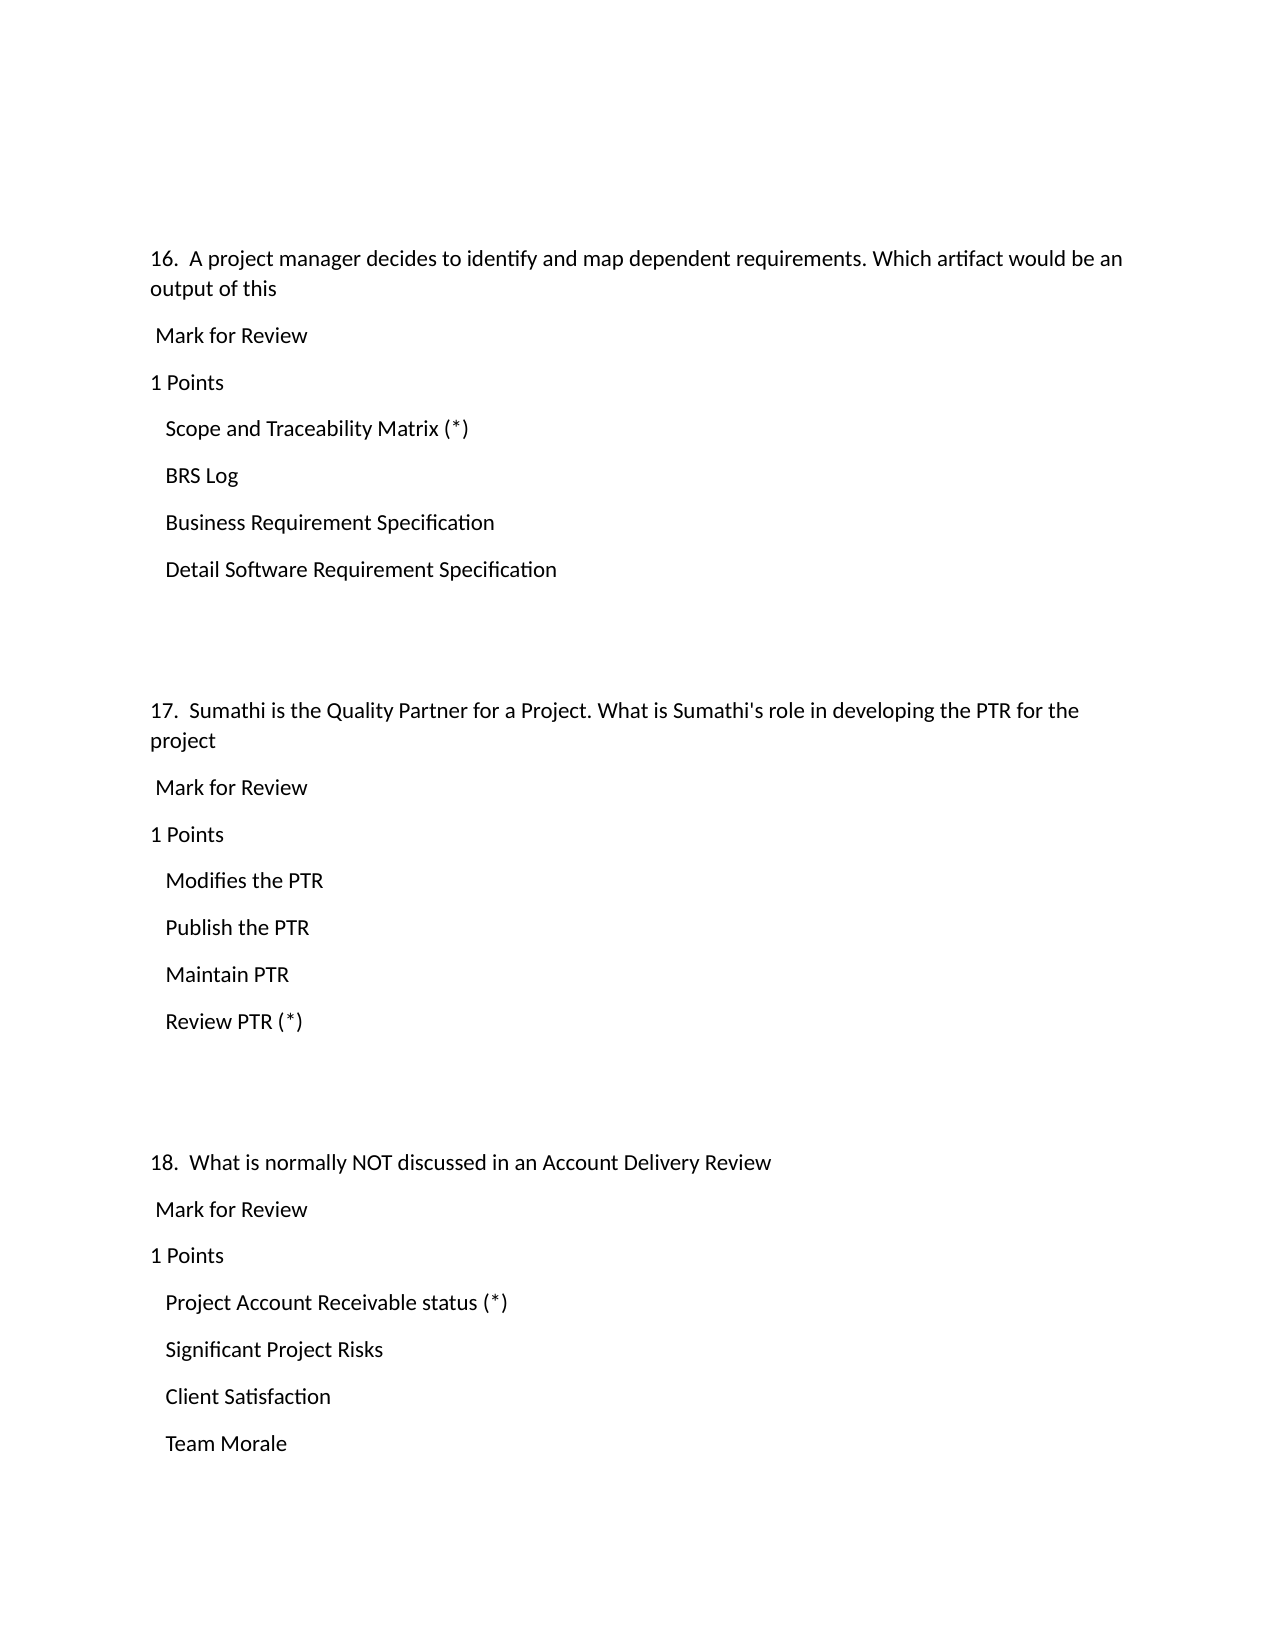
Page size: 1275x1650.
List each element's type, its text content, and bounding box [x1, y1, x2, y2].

text Project Account Receivable status (*) [150, 1288, 1125, 1317]
text 17. Sumathi is the Quality Partner for a Project. What is Sumathi's role in developing the PTR for the project [150, 696, 1125, 754]
text Business Requirement Specification [150, 508, 1125, 536]
text Publish the PTR [150, 913, 1125, 942]
text Significant Project Risks [150, 1335, 1125, 1363]
text Modifies the PTR [150, 867, 1125, 895]
text Mark for Review [150, 321, 1125, 349]
text Maintain PTR [150, 960, 1125, 988]
text Client Satisfaction [150, 1382, 1125, 1410]
text Team Morale [150, 1429, 1125, 1457]
text 1 Points [150, 820, 1125, 848]
text 1 Points [150, 1242, 1125, 1270]
text Review PTR (*) [150, 1007, 1125, 1035]
text 16. A project manager decides to identify and map dependent requirements. Which artifact would be an output of this [150, 244, 1125, 302]
text Scope and Traceability Matrix (*) [150, 414, 1125, 443]
text BRS Log [150, 461, 1125, 489]
text Mark for Review [150, 1195, 1125, 1223]
text Mark for Review [150, 773, 1125, 801]
text 18. What is normally NOT discussed in an Account Delivery Review [150, 1148, 1125, 1176]
text 1 Points [150, 368, 1125, 396]
text Detail Software Requirement Specification [150, 555, 1125, 583]
